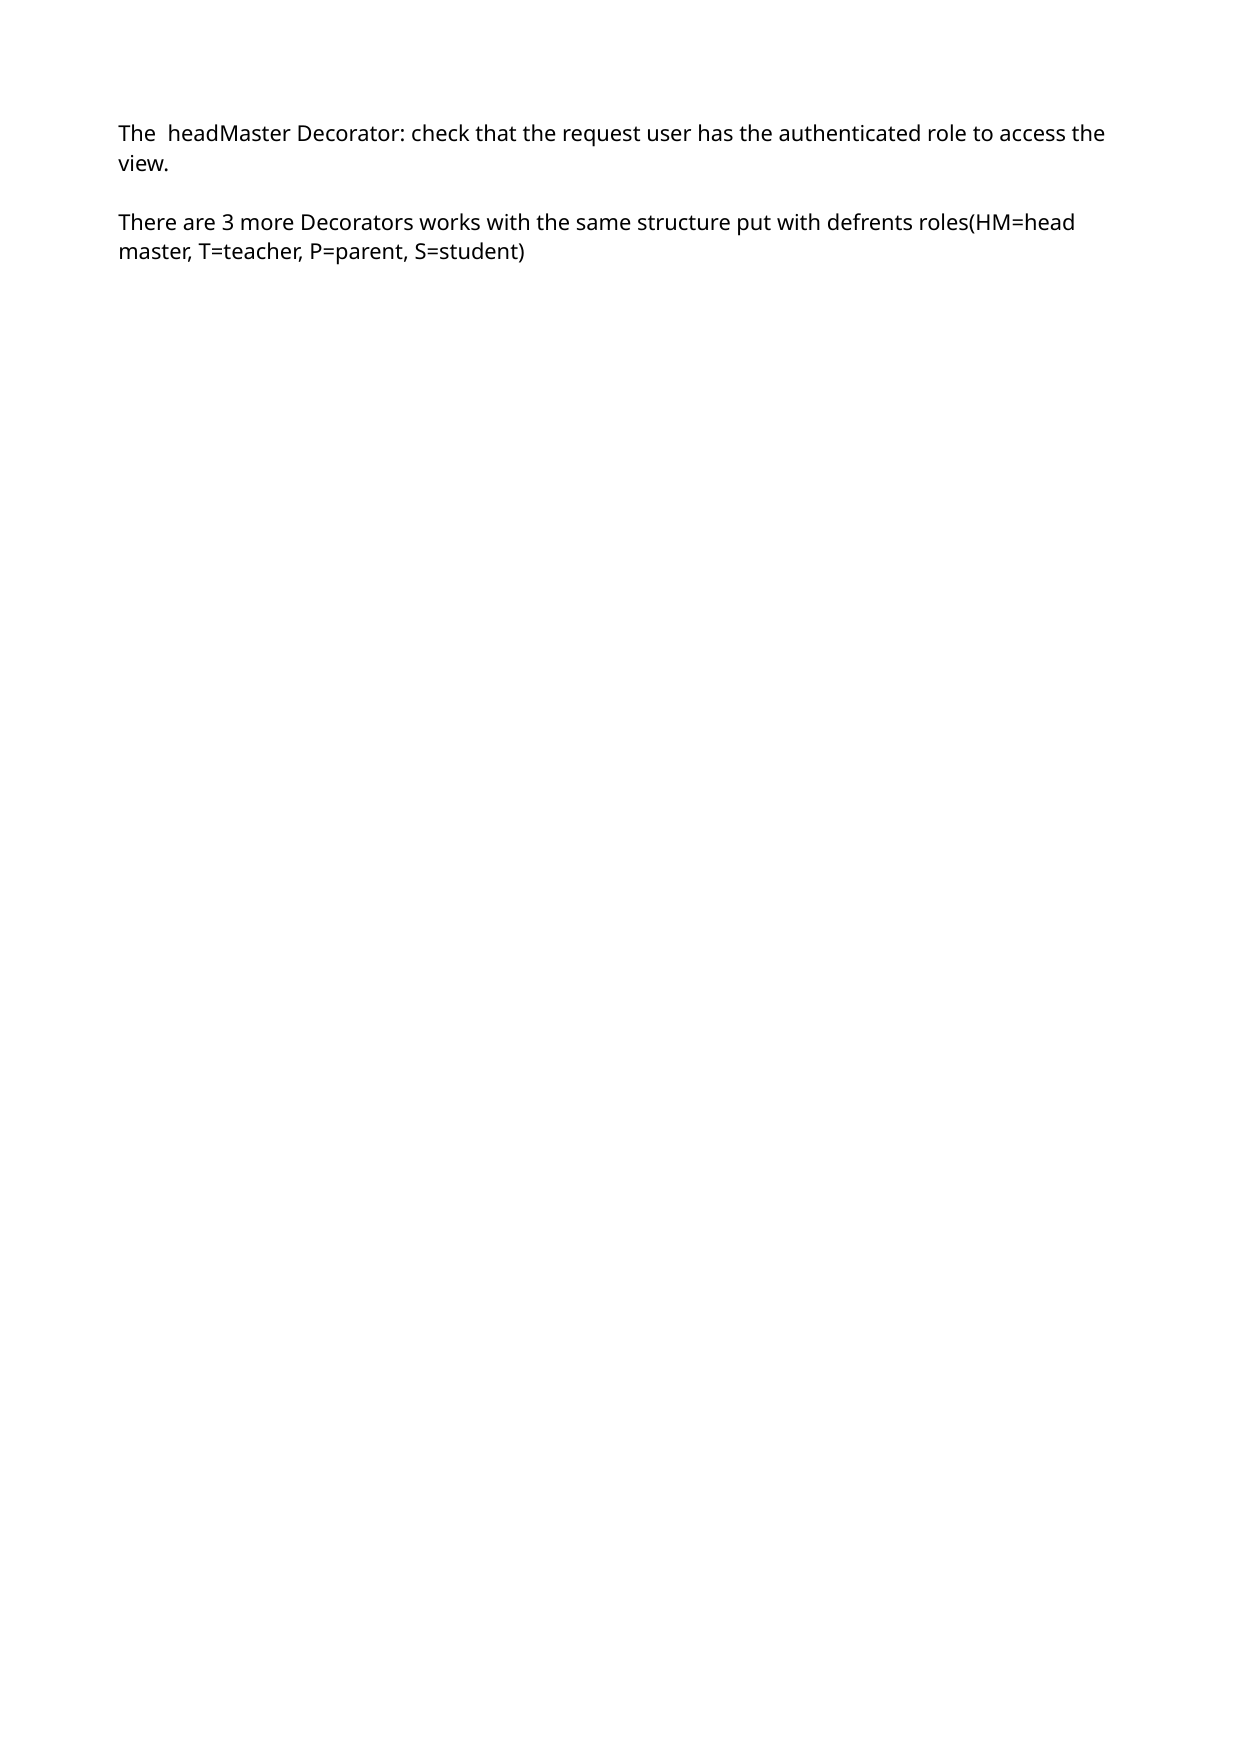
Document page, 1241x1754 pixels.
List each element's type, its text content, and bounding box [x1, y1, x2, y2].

text There are 3 more Decorators works with the same structure put with defrents roles(HM=head master, T=teacher, P=parent, S=student) [118, 206, 1122, 266]
text The headMaster Decorator: check that the request user has the authenticated role to access the view. [118, 118, 1122, 178]
